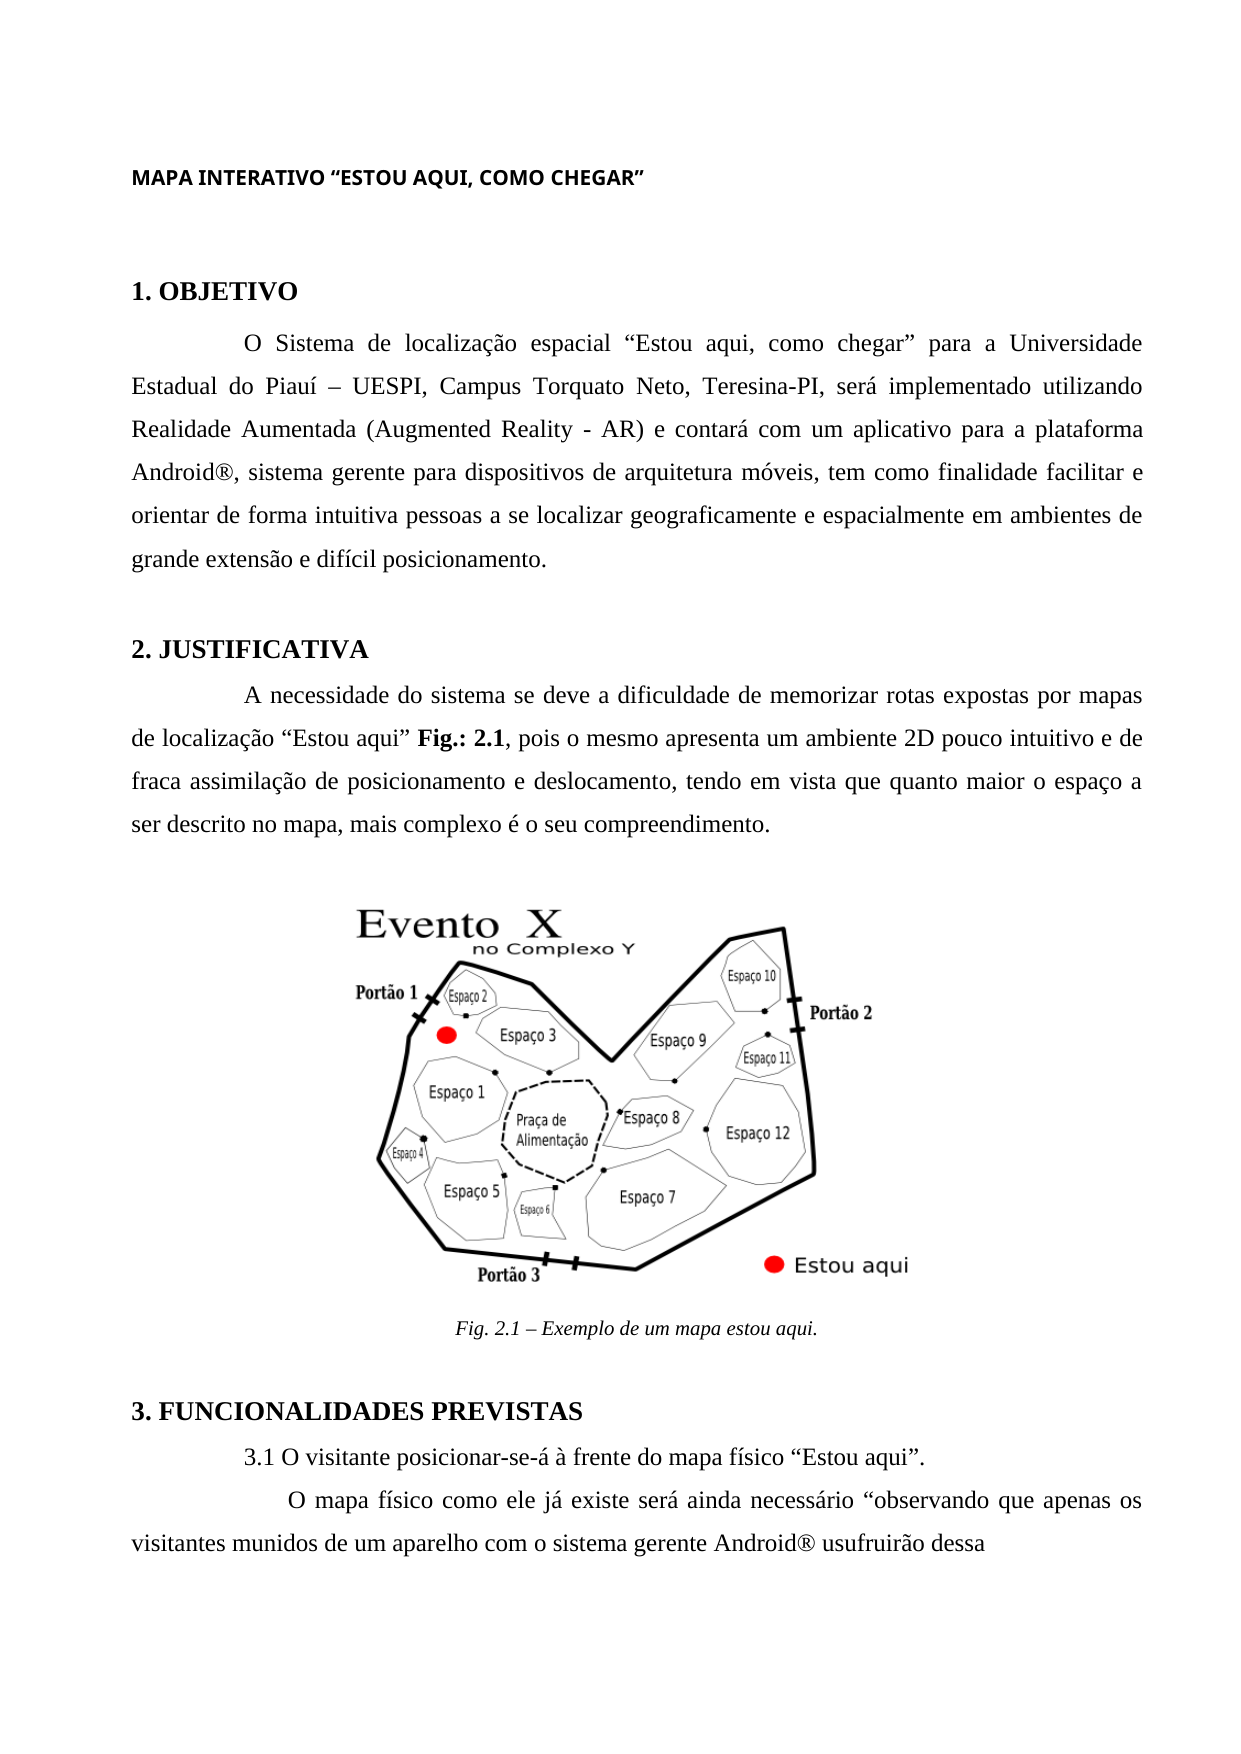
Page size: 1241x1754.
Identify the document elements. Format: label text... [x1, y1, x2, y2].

text O Sistema de localização espacial “Estou aqui, como chegar” para a Universidade Estadual do Piauí – UESPI, Campus Torquato Neto, Teresina-PI, será implementado utilizando Realidade Aumentada (Augmented Reality - AR) e contará com um aplicativo para a plataforma Android®, sistema gerente para dispositivos de arquitetura móveis, tem como finalidade facilitar e orientar de forma intuitiva pessoas a se localizar geograficamente e espacialmente em ambientes de grande extensão e difícil posicionamento. [131, 328, 1144, 572]
text 2. JUSTIFICATIVA [131, 633, 1144, 664]
text A necessidade do sistema se deve a dificuldade de memorizar rotas expostas por mapas de localização “Estou aqui” Fig.: 2.1, pois o mesmo apresenta um ambiente 2D pouco intuitivo e de fraca assimilação de posicionamento e deslocamento, tendo em vista que quanto maior o espaço a ser descrito no mapa, mais complexo é o seu compreendimento. [131, 680, 1144, 838]
text Fig. 2.1 – Exemplo de um mapa estou aqui. [131, 1316, 1144, 1340]
text O mapa físico como ele já existe será ainda necessário “observando que apenas os visitantes munidos de um aparelho com o sistema gerente Android® usufruirão dessa [131, 1485, 1144, 1557]
picture [349, 907, 926, 1287]
text 3. FUNCIONALIDADES PREVISTAS [131, 1395, 1144, 1426]
text 1. OBJETIVO [131, 275, 1144, 306]
text 3.1 O visitante posicionar-se-á à frente do mapa físico “Estou aqui”. [131, 1442, 1144, 1471]
